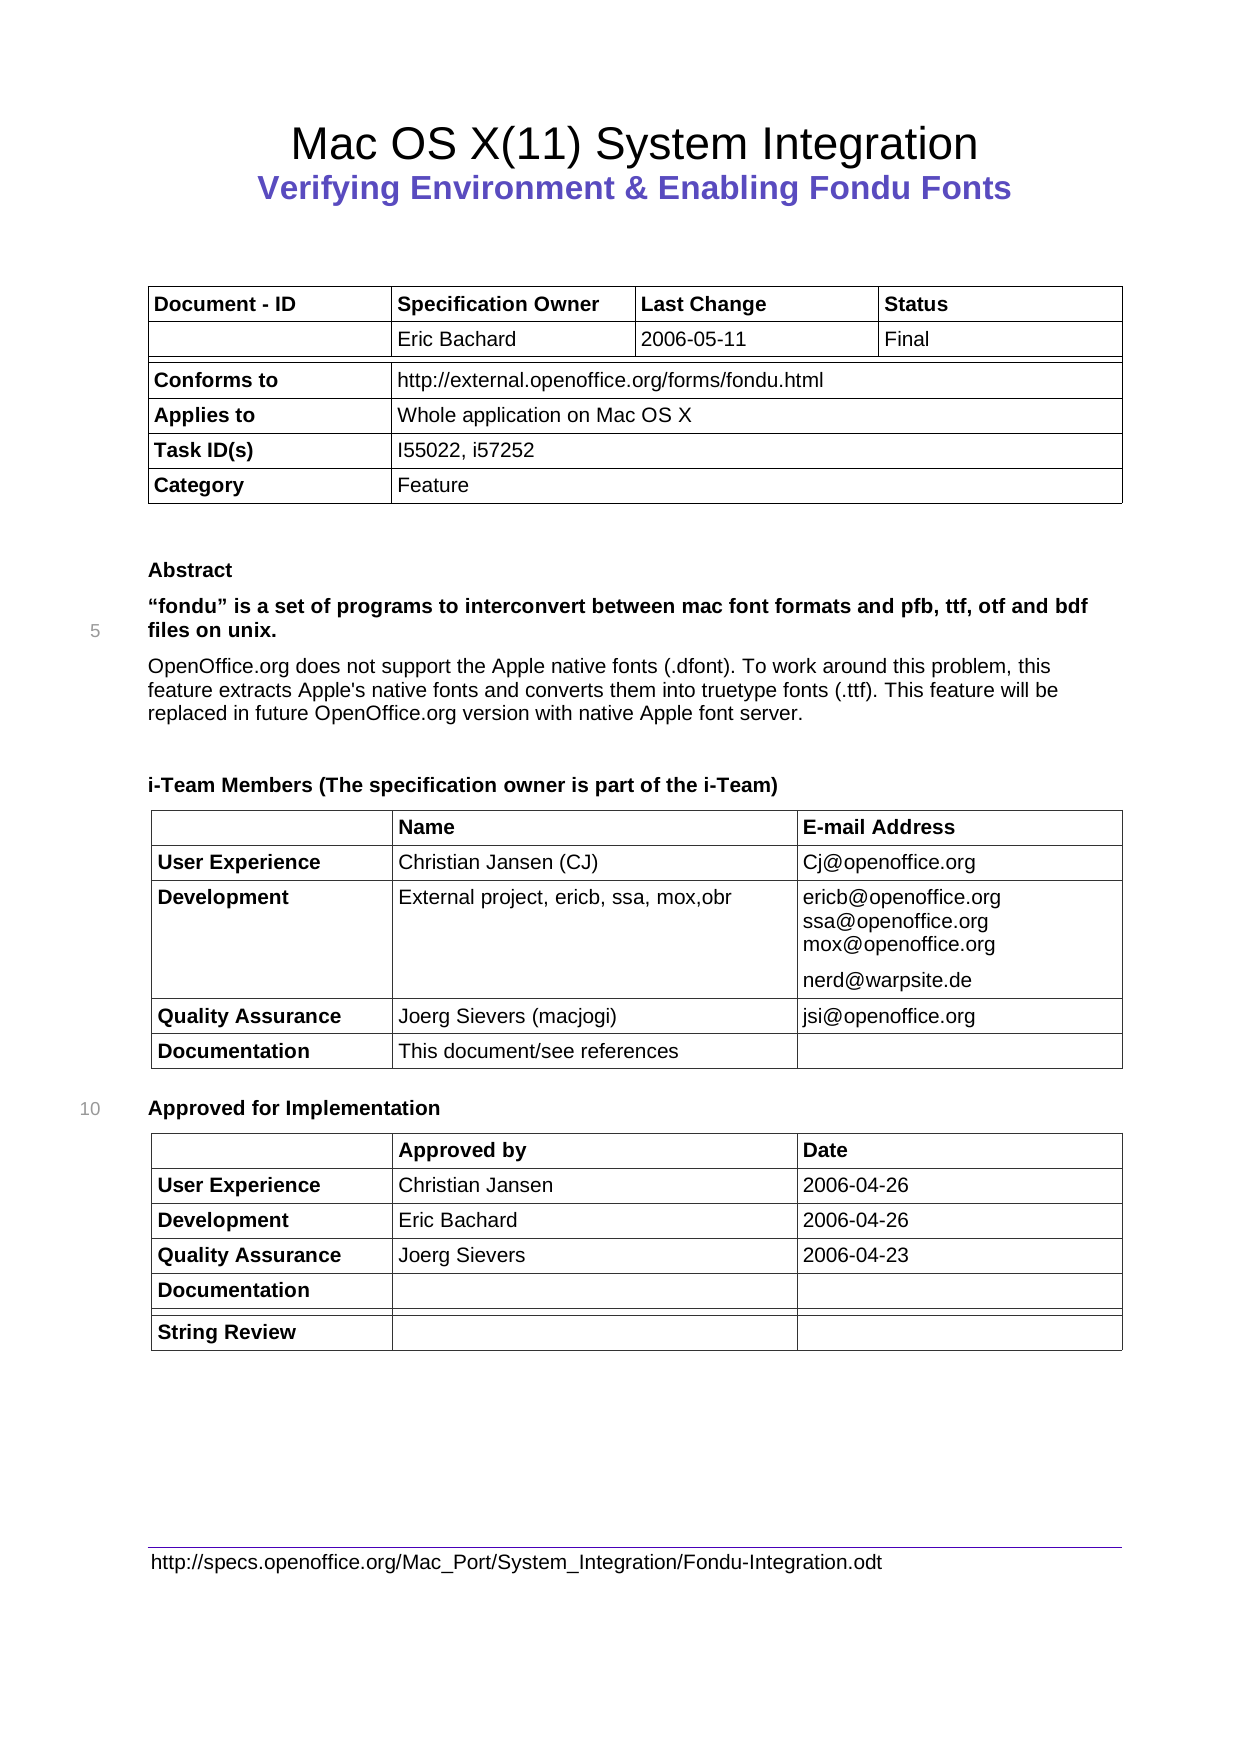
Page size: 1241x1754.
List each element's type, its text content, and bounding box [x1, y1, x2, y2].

table_cell [798, 1309, 1122, 1315]
table_cell Whole application on Mac OS X [392, 399, 1122, 433]
table_cell 2006-04-23 [798, 1239, 1122, 1273]
table_cell http://external.openoffice.org/forms/fondu.html [392, 363, 1122, 398]
table_cell [798, 1034, 1122, 1068]
text “fondu” is a set of programs to interconvert between mac font formats and pfb, ttf, otf and bdf files on unix. [148, 595, 1122, 642]
table_cell String Review [152, 1316, 392, 1350]
table_cell ericb@openoffice.org ssa@openoffice.org mox@openoffice.org nerd@warpsite.de [798, 881, 1122, 998]
table_cell [149, 322, 391, 356]
table_header Last Change [636, 287, 878, 321]
table_cell 2006-05-11 [636, 322, 878, 356]
table_cell Documentation [152, 1274, 392, 1308]
table_cell 2006-04-26 [798, 1204, 1122, 1238]
table_cell Christian Jansen [393, 1169, 797, 1203]
table_cell Quality Assurance [152, 1239, 392, 1273]
table_cell Conforms to [149, 363, 391, 398]
table_cell External project, ericb, ssa, mox,obr [393, 881, 797, 998]
table_cell Development [152, 881, 392, 998]
table_cell [152, 1309, 392, 1315]
table_cell [149, 357, 1122, 362]
table_header [152, 811, 392, 845]
table_cell Joerg Sievers [393, 1239, 797, 1273]
text Mac OS X(11) System Integration [148, 118, 1122, 169]
table_header Name [393, 811, 797, 845]
table_header Date [798, 1134, 1122, 1168]
table_cell Applies to [149, 399, 391, 433]
text Abstract [148, 559, 1122, 582]
table_cell Task ID(s) [149, 434, 391, 468]
table_cell Christian Jansen (CJ) [393, 846, 797, 880]
table_cell Eric Bachard [393, 1204, 797, 1238]
table_header Document - ID [149, 287, 391, 321]
table_cell Joerg Sievers (macjogi) [393, 999, 797, 1033]
table_cell Category [149, 469, 391, 503]
table_cell I55022, i57252 [392, 434, 1122, 468]
table_cell [798, 1274, 1122, 1308]
text OpenOffice.org does not support the Apple native fonts (.dfont). To work around this problem, this feature extracts Apple's native fonts and converts them into truetype fonts (.ttf). This feature will be replaced in future OpenOffice.org version with native Apple font server. [148, 654, 1122, 725]
table_header Specification Owner [392, 287, 635, 321]
table_header E-mail Address [798, 811, 1122, 845]
table_cell Cj@openoffice.org [798, 846, 1122, 880]
table_cell [798, 1316, 1122, 1350]
table_cell Feature [392, 469, 1122, 503]
table_header [152, 1134, 392, 1168]
table_header Status [879, 287, 1122, 321]
text i-Team Members (The specification owner is part of the i-Team) [148, 774, 1122, 797]
table_cell [393, 1316, 797, 1350]
table_cell Development [152, 1204, 392, 1238]
table_cell 2006-04-26 [798, 1169, 1122, 1203]
table_cell Quality Assurance [152, 999, 392, 1033]
table_cell Final [879, 322, 1122, 356]
text Approved for Implementation [148, 1097, 1122, 1120]
table_cell [393, 1309, 797, 1315]
table_cell User Experience [152, 846, 392, 880]
table_cell Eric Bachard [392, 322, 635, 356]
table_header Approved by [393, 1134, 797, 1168]
text Verifying Environment & Enabling Fondu Fonts [148, 169, 1122, 207]
table_cell User Experience [152, 1169, 392, 1203]
table_cell Documentation [152, 1034, 392, 1068]
table_cell [393, 1274, 797, 1308]
table_cell jsi@openoffice.org [798, 999, 1122, 1033]
table_cell This document/see references [393, 1034, 797, 1068]
